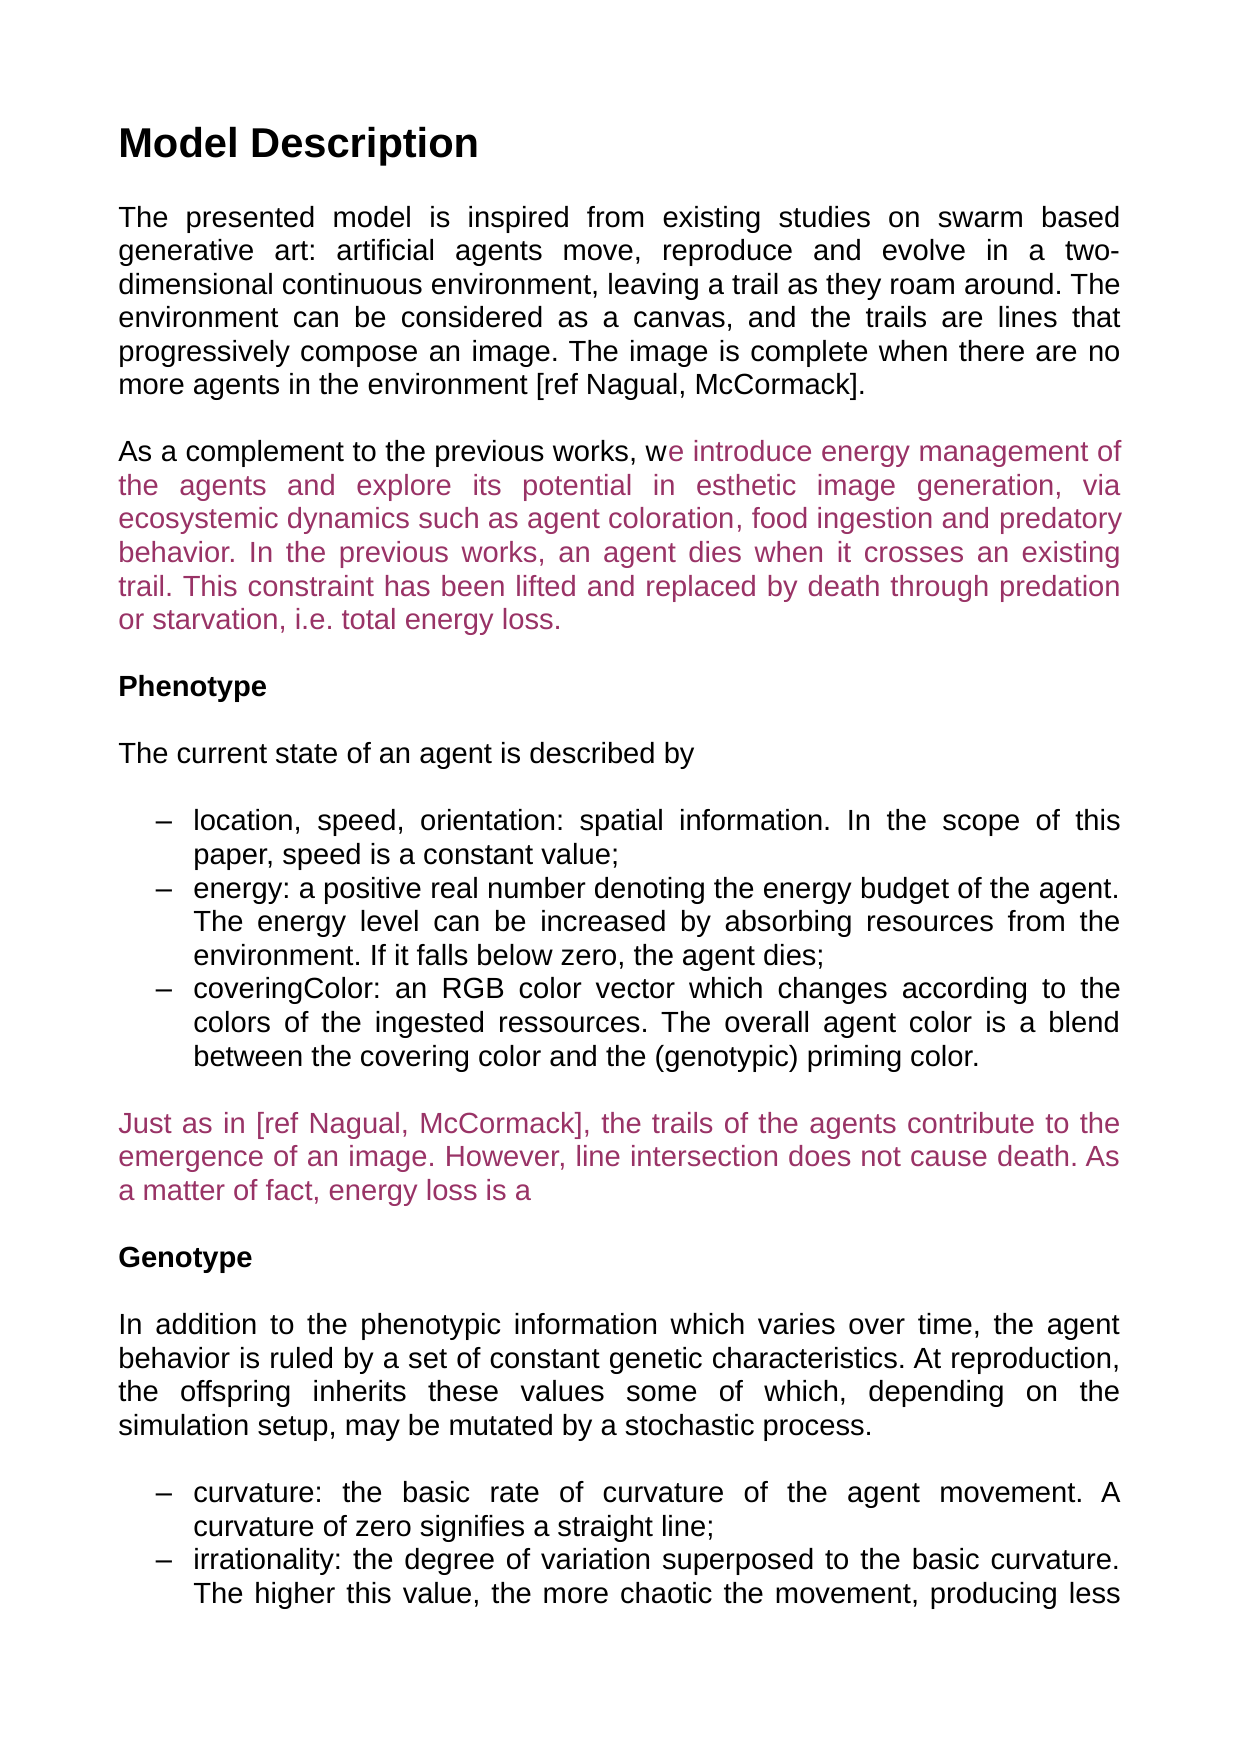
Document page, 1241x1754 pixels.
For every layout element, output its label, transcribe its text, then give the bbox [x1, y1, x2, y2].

text Phenotype [118, 669, 1122, 703]
text The presented model is inspired from existing studies on swarm based generative art: artificial agents move, reproduce and evolve in a two-dimensional continuous environment, leaving a trail as they roam around. The environment can be considered as a canvas, and the trails are lines that progressively compose an image. The image is complete when there are no more agents in the environment [ref Nagual, McCormack]. [118, 199, 1122, 401]
list location, speed, orientation: spatial information. In the scope of this paper, speed is a constant value; [156, 803, 1122, 871]
list irrationality: the degree of variation superposed to the basic curvature. The higher this value, the more chaotic the movement, producing less [156, 1542, 1122, 1609]
text In addition to the phenotypic information which varies over time, the agent behavior is ruled by a set of constant genetic characteristics. At reproduction, the offspring inherits these values some of which, depending on the simulation setup, may be mutated by a stochastic process. [118, 1307, 1122, 1441]
text Genotype [118, 1240, 1122, 1273]
list energy: a positive real number denoting the energy budget of the agent. The energy level can be increased by absorbing resources from the environment. If it falls below zero, the agent dies; [156, 871, 1122, 971]
list coveringColor: an RGB color vector which changes according to the colors of the ingested ressources. The overall agent color is a blend between the covering color and the (genotypic) priming color. [156, 971, 1122, 1072]
text Just as in [ref Nagual, McCormack], the trails of the agents contribute to the emergence of an image. However, line intersection does not cause death. As a matter of fact, energy loss is a [118, 1106, 1122, 1206]
text As a complement to the previous works, we introduce energy management of the agents and explore its potential in esthetic image generation, via ecosystemic dynamics such as agent coloration, food ingestion and predatory behavior. In the previous works, an agent dies when it crosses an existing trail. This constraint has been lifted and replaced by death through predation or starvation, i.e. total energy loss. [118, 434, 1122, 636]
text The current state of an agent is described by [118, 736, 1122, 770]
list curvature: the basic rate of curvature of the agent movement. A curvature of zero signifies a straight line; [156, 1475, 1122, 1542]
text Model Description [118, 118, 1122, 166]
